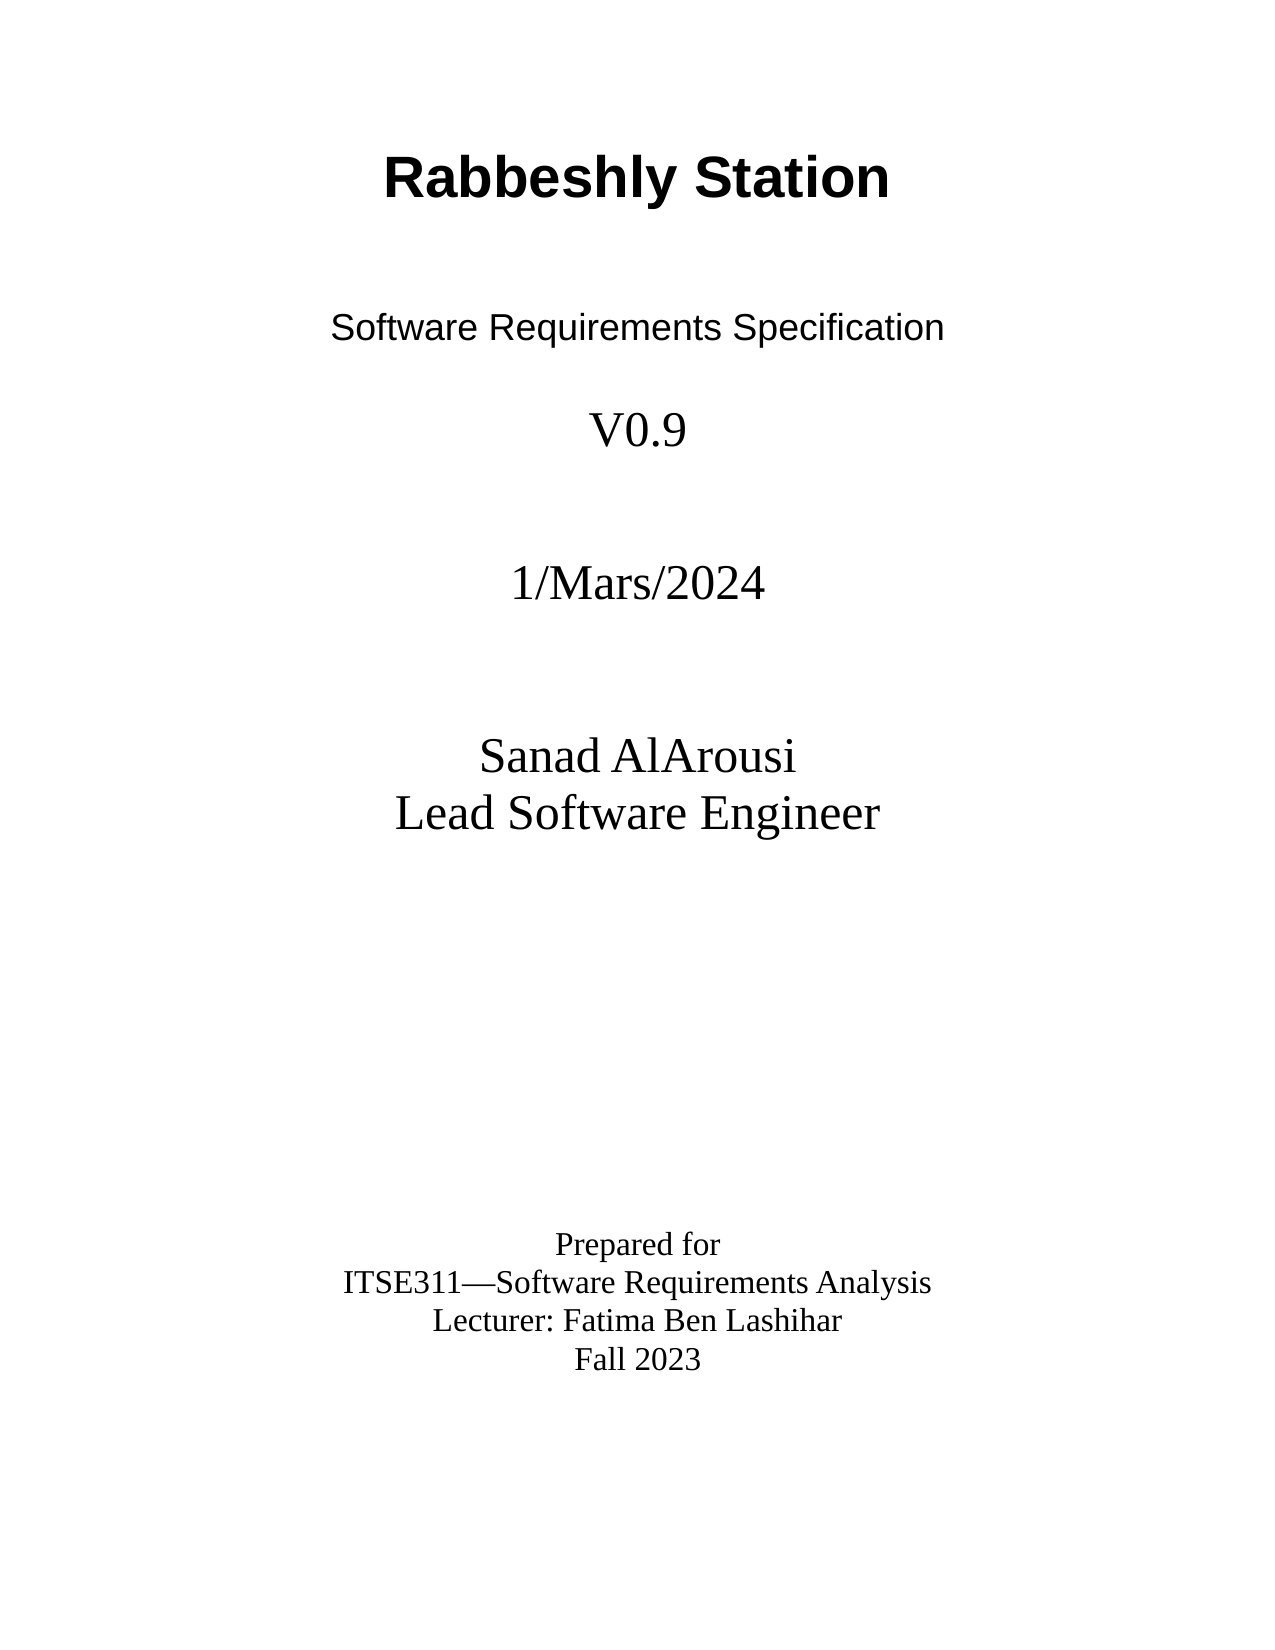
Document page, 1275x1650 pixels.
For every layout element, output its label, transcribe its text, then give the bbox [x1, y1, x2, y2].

subtitle Software Requirements Specification [118, 306, 1157, 349]
text V0.9 [118, 399, 1157, 457]
title Rabbeshly Station [118, 143, 1157, 210]
text Lead Software Engineer [118, 783, 1157, 840]
text Prepared for [118, 1224, 1157, 1262]
text 1/Mars/2024 [118, 553, 1157, 610]
text Fall 2023 [118, 1339, 1157, 1377]
text Lecturer: Fatima Ben Lashihar [118, 1300, 1157, 1339]
text Sanad AlArousi [118, 725, 1157, 783]
text ITSE311—Software Requirements Analysis [118, 1262, 1157, 1300]
